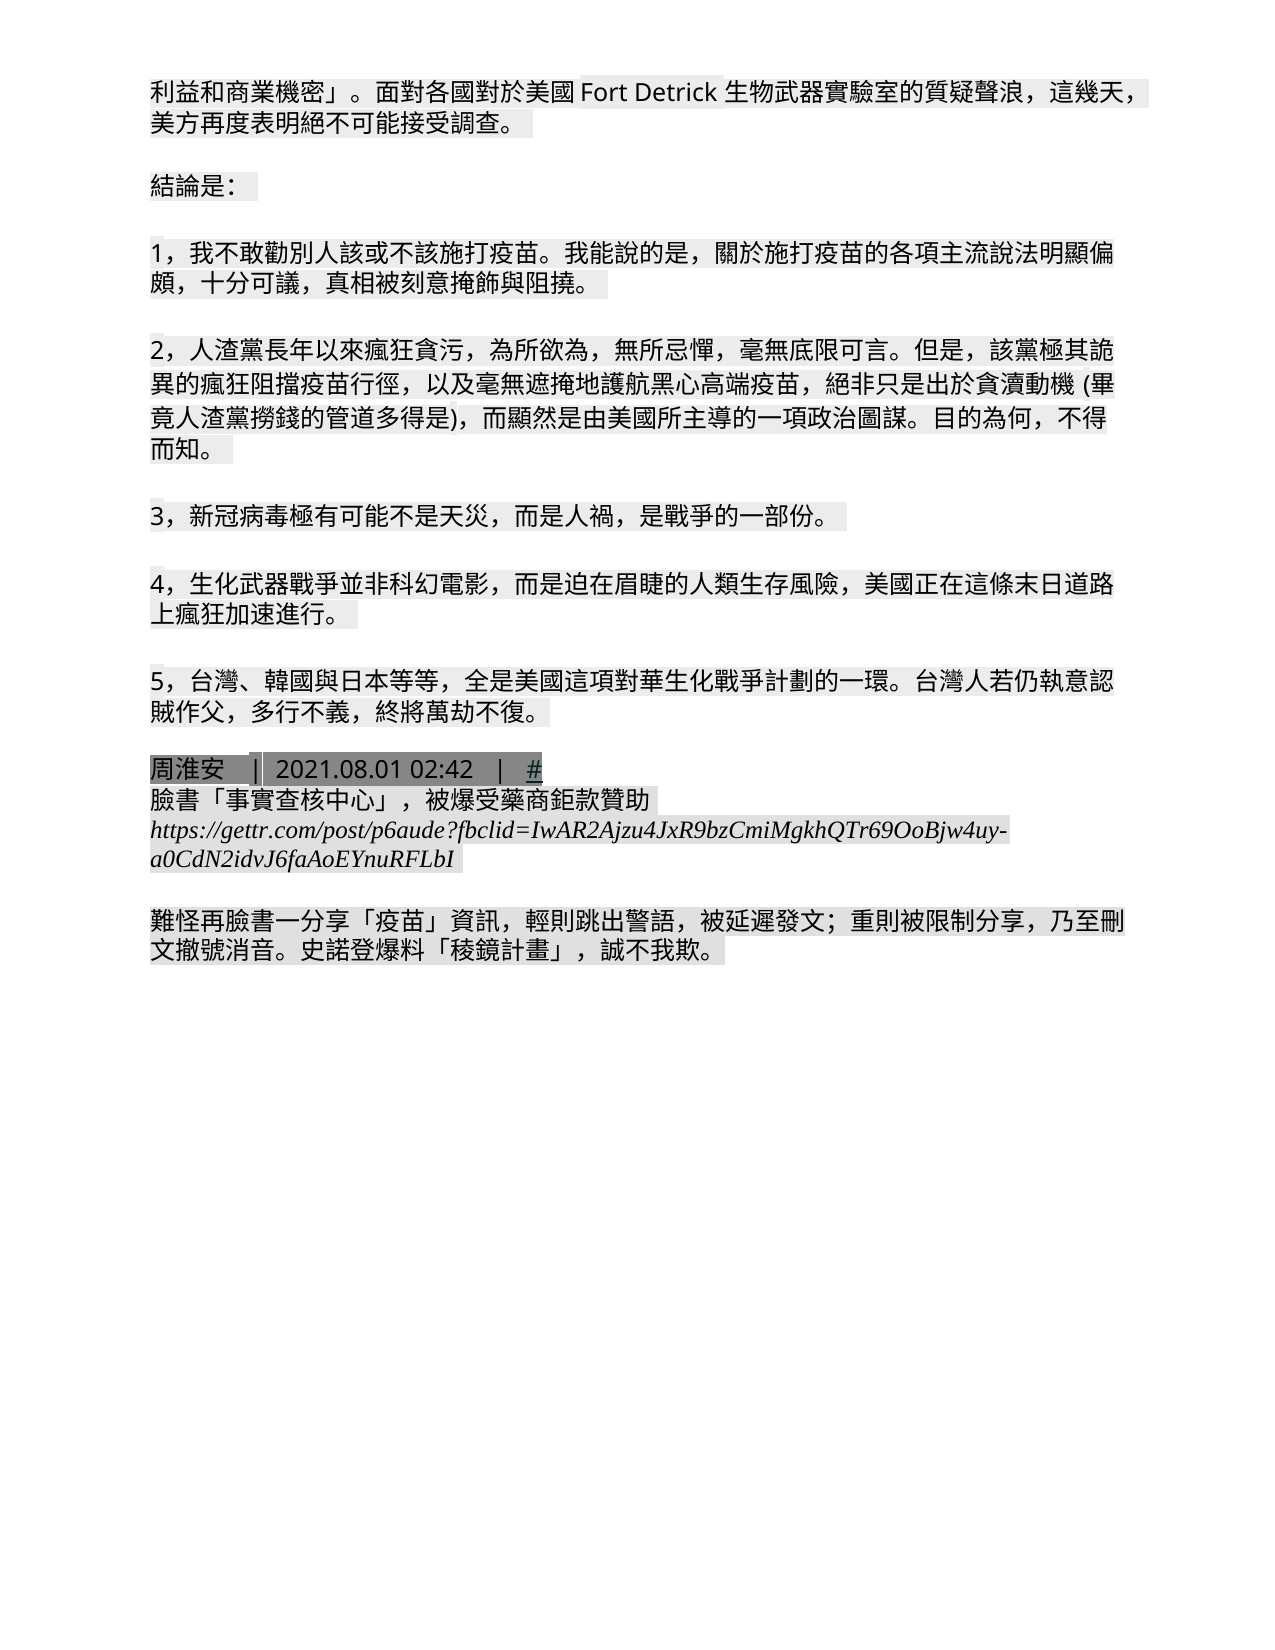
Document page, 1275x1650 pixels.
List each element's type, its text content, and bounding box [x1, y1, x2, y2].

text 周淮安 | 2021.08.01 02:42 | # [150, 752, 1125, 786]
text 臉書「事實查核中心」，被爆受藥商鉅款贊助 https://gettr.com/post/p6aude?fbclid=IwAR2Ajzu4JxR9bzCmiMgkhQTr69OoBjw4uy-a0CdN2idvJ6faAoEYnuRFLbI 難怪再臉書一分享「疫苗」資訊，輕則跳出警語，被延遲發文；重則被限制分享，乃至刪文撤號消音。史諾登爆料「稜鏡計畫」，誠不我欺。 [150, 786, 1125, 965]
text 台灣人真要坐以待斃？(三十二)：關於施打疫苗與新冠病毒的肺腑之言 陳真 2021. 08. 01. 淮安的許多引述我都完全贊同。但我這篇東西，雖是肺腑之言，卻不期待說服台灣人該或不該打疫苗。為什麼呢？因為，我的結論是： 一，如果你想打疫苗，並且有得選擇，那麼，你惟一的選擇就是施打科興、國藥等滅活原理的疫苗。它們既安全又有效。 二，可是，當你困在人渣黨肆虐的島內，根本沒有多少選擇時，那麼，你該打或不該打疫苗，那就很難說了。因為，你只有兩種選擇，一是施打安全性頗有問題、遭許多國家禁用或停用的AZ，要不就是只能選擇施打莫德納或是將來可能會進到台灣的BNT。 我相信這類mRNA疫苗很可能會有重大的長期性健康風險；施打它，基本上就是充當人體實驗品；凡是說它們安全無虞者，純粹就是睜眼說瞎話，自欺欺人。對此，一些涉及高度專業的部份，我無法用第一人稱進行論斷，而只能根據一些真正相關領域的權威(例如Robert Malone、Luc Montagnier 和 Giulio Tarro)之證詞。請參見底下幾篇舊文。(很奇怪，剛剛發現短網址會一概回到首頁。請把網址以複製貼上的方式，才能看到內文。) 台灣人真要坐以待斃？(二十七)：萬一他們是對的呢？ http://palinfo.habago.org/Entry?Command=Information_PrintHome&;iFlowNo=1829 台灣人真要坐以待斃？(二十六)：疫苗與萊毒： http://palinfo.habago.org/Entry?Command=Information_PrintHome&;iFlowNo=1828 三，日本鬼子送給台灣人的AZ更是恐怖，有立即致死之高度風險，台灣目前已經打死五百多人，根本就是應該丟進垃圾桶的劣級品。 四，至於炒股家族和人渣黨所合謀的黑心政治疫苗 "高端"，那就留給人渣黨的支持者去打吧。在它連二期都沒解盲卻通過 (按照劇本演出的) 所謂 "審查" 之前，居然已經開始生產，而且不良率居然高達八成二，真的是它媽的有夠黑心無恥到極點。 五，我並不相信關於透過疫苗來削減世界人口的說法。但是，如果有人說西方社會之疫苗工業純粹是一種 "科學"，那就是在胡說八道。它確實有著某種科學外衣，但這套科學外衣乃是為政治、為私人資本所服務。也就是說，先有了私利，先有了分贓政治，然後才有所謂科學；其所謂科學，基本上不可能違反私人資本與政治圖謀的龐大利益。 這就跟臨床與藥物的本質一樣，當某個藥品或產品或作法具有龐大利益時，它就會被控制著主流資訊的權勢者宣傳為 "必要" 作法或必需品，宣傳為一種主流治療或必要應對程序。 這並非說那些藥物或治療與處置方式全是假的，而是說，這些東西的所謂科學性質往往有著某種非關科學的利益前提。透過主流媒體的掌控，它就會取得所謂合法地位，披上一層理性與科學外衣。但是事實上，這層所謂 "科學理性" 之內涵往往有著各種刻意被忽略的疑點與風險；為了謀取最大利益，這類質疑就會遭到消音或抹黑與攻擊，或是司法制裁。 當私人資本全盤掌控所謂國家機器與主流媒體時，必然會走向這樣一種 "科學為資本服務" 的死胡同，西方國家之生技或疫苗產業，往往就是這麼一回事。 再說一遍，我並不是說這些東西全是假科學。它們依舊是科學，但是，這樣一種科學卻服膺於政治與私人資本，藉以虛構一種儼然無可質疑的科學假象，甚至成為所謂理性的惟一內涵；凡有質疑者或另類作法，就會遭到消音與攻擊、抹黑與懲罰。 六，基本上，我不確定青少年與幼童是否真的需要施打疫苗。 七，理想上，若要施打疫苗，就應該選擇科興或國藥等傳統滅活疫苗。特別是兒童與青少年，若要施打疫苗，也只有科興與國藥是惟一相對比較安全的。但在島內現實上，除非大陸趕緊統一台灣，否則你根本打不到這類疫苗。這時候，你只好在染病風險與施打疫苗的風險兩者之中，自行判斷該不該施打那些很可能有長期重大健康風險的疫苗，例如AZ、BNT與莫德納。 八，因為我是醫生，屬第一線人員，被迫打了莫德納，其實非常後悔。但我若拒絕施打，我所屬的醫院將會遭到高雄市衛生局幾百萬元的罰款，而我個人也會因此遭到幾萬元的連續性處罰。 我常想著自己被迫施打莫德納疫苗一事，感覺很挫折，因為我從沒想過自己對自己的身體居然有朝一日喪失了自主權，被迫去做一些很可能傷害自己健康、而且很可能會在將來出現重大問題的錯誤醫療。之所以 "被迫" 的原因，除了我是第一線臨床醫生之外，另一個原因是，我若不去施打這類很可能有重大危害的疫苗，將來若要出國，恐怕根本難以成行。 九，我常想著戰爭的事。如果你對於國際上的事跟我了解得一樣多，你必然也會跟我一樣，經常想著戰爭何時來臨以及如何因應。我的挫折感就來自於我從沒料到戰爭不但已經來了，而且我竟然已成為它的犧牲品，付出健康風險的重大代價。 十，從許多例子，例如美國侵略阿富汗、利比亞、伊拉克與敘利亞等等等，你可以發現美國在過去二、三十年來的一項戰爭操作模式就是：在它發動大規模的軍事戰爭之前，事實上都有著一整套長達至少十多年的戰爭計劃，按照既定劇本進行，一點一滴地破壞侵略對象的各項國力，包括破壞其公衛設施，並且透過鋪天蓋地的主流媒體之宣傳戰，營造一種 "必須予以消滅以維護民主自由與人權" 的假象。 十一，我曾寫過十多篇系列文章叫做 "生物武器：一個更陰暗的未來"： https://bit.ly/3lcc8PM 我相信新冠病毒就是美國釋放的生物武器。我知道一般人或是那些自以為很理性的人絕不會相信。但是，在你信或不信之前，如果你真的相信理性，是不是應該好好去研究一番？至少先把我寫的那些東西仔仔細細看過一遍，然後請你告訴我，如何可能得出 "新冠病毒不是生物武器" 的結論？難道那無數的巧合全都只是巧合？ 事實上，我那十幾篇文字只不過寫了冰山一角。我所知道的資料，遠比我所寫出的要多得多，但我後來沒有繼續寫下去是因為覺得寫這類東西很累，時間太少，資料太多。若真要寫，恐怕得用好幾本書的厚度來寫，才不會掛一漏萬。 在我寫那些文章的當時，很少人相信 "新冠病毒是生物武器" 的說法，把它貶為好像是什麼腦殘的陰謀論。但是，時至今日，這項說法卻已經慢慢成為一種高度可能性，成為中美之間的政治攻防。 我不會因為政治立場而把箭頭獨斷地指向美國，我之所以認定新冠病毒乃是美國所為，完全是根據三十多年來閱讀過無數的資料與證據。 世界衛生組織在中國調查了那麼久，前後兩輪的現場調查，中方每次都坦然面對，始終無法找到新冠病毒和武漢生物實驗室的一絲相關性。但是，美國卻完全禁止外界過問嫌疑最大的 Fort Detrick 生物武器實驗室，更不用說遍佈全球、團團圍住中俄、高達兩百多個生物武器實驗室，完全不受監督。 十二，各位知道韓國在兩個月前爆發一波波群眾抗爭的衝突事件嗎？ (台灣媒體幾乎全部消音) 抗爭原因是韓國媒體揭露美軍在韓國釜山等地設立了四座祕密生化武器實驗室。各位看過 "屍速列車" 吧？那不僅僅是電影，而是現實。事實上，台灣也一直都在偷偷從事生化武器研究，背後技術主導者就是美國，一如當年美國之扶植海珊政權，協助其發展生化武器來對付伊朗一樣。 十三，很多國家都有生化武器。這東西對人類的生存威脅性非常大，因此，1975 年通過一個國際《禁止生物武器公約》(Biological Weapons Convention)，簡稱BWC，一共183 個締約國。但是，光是簽署條約沒有用，最重要的是有效的查核機制之建立。 兩年前(2019年) 的12月3日，183個締約國在日內瓦舉行大會，各會員國一致主張應進行全球談判，擬定一份旨在加強查核機制的議定書，切實針對各國生化武器實驗室進行查核，建立防擴散體系與標準，特別是嚴禁關於很有可能毀滅特定族群甚至整個人類的基因武器的研發。 這項提議，早在八零年代就不斷提出，182 個國家都一致同意，惟有一個國家始終反對並百般威脅與阻撓，那就是美國。美國反對查核的理由是，國際查核機制將「威脅美國國家利益和商業機密」。面對各國對於美國Fort Detrick 生物武器實驗室的質疑聲浪，這幾天，美方再度表明絕不可能接受調查。 結論是： 1，我不敢勸別人該或不該施打疫苗。我能說的是，關於施打疫苗的各項主流說法明顯偏頗，十分可議，真相被刻意掩飾與阻撓。 2，人渣黨長年以來瘋狂貪污，為所欲為，無所忌憚，毫無底限可言。但是，該黨極其詭異的瘋狂阻擋疫苗行徑，以及毫無遮掩地護航黑心高端疫苗，絕非只是出於貪瀆動機 (畢竟人渣黨撈錢的管道多得是)，而顯然是由美國所主導的一項政治圖謀。目的為何，不得而知。 3，新冠病毒極有可能不是天災，而是人禍，是戰爭的一部份。 4，生化武器戰爭並非科幻電影，而是迫在眉睫的人類生存風險，美國正在這條末日道路上瘋狂加速進行。 5，台灣、韓國與日本等等，全是美國這項對華生化戰爭計劃的一環。台灣人若仍執意認賊作父，多行不義，終將萬劫不復。 [150, 75, 1125, 727]
